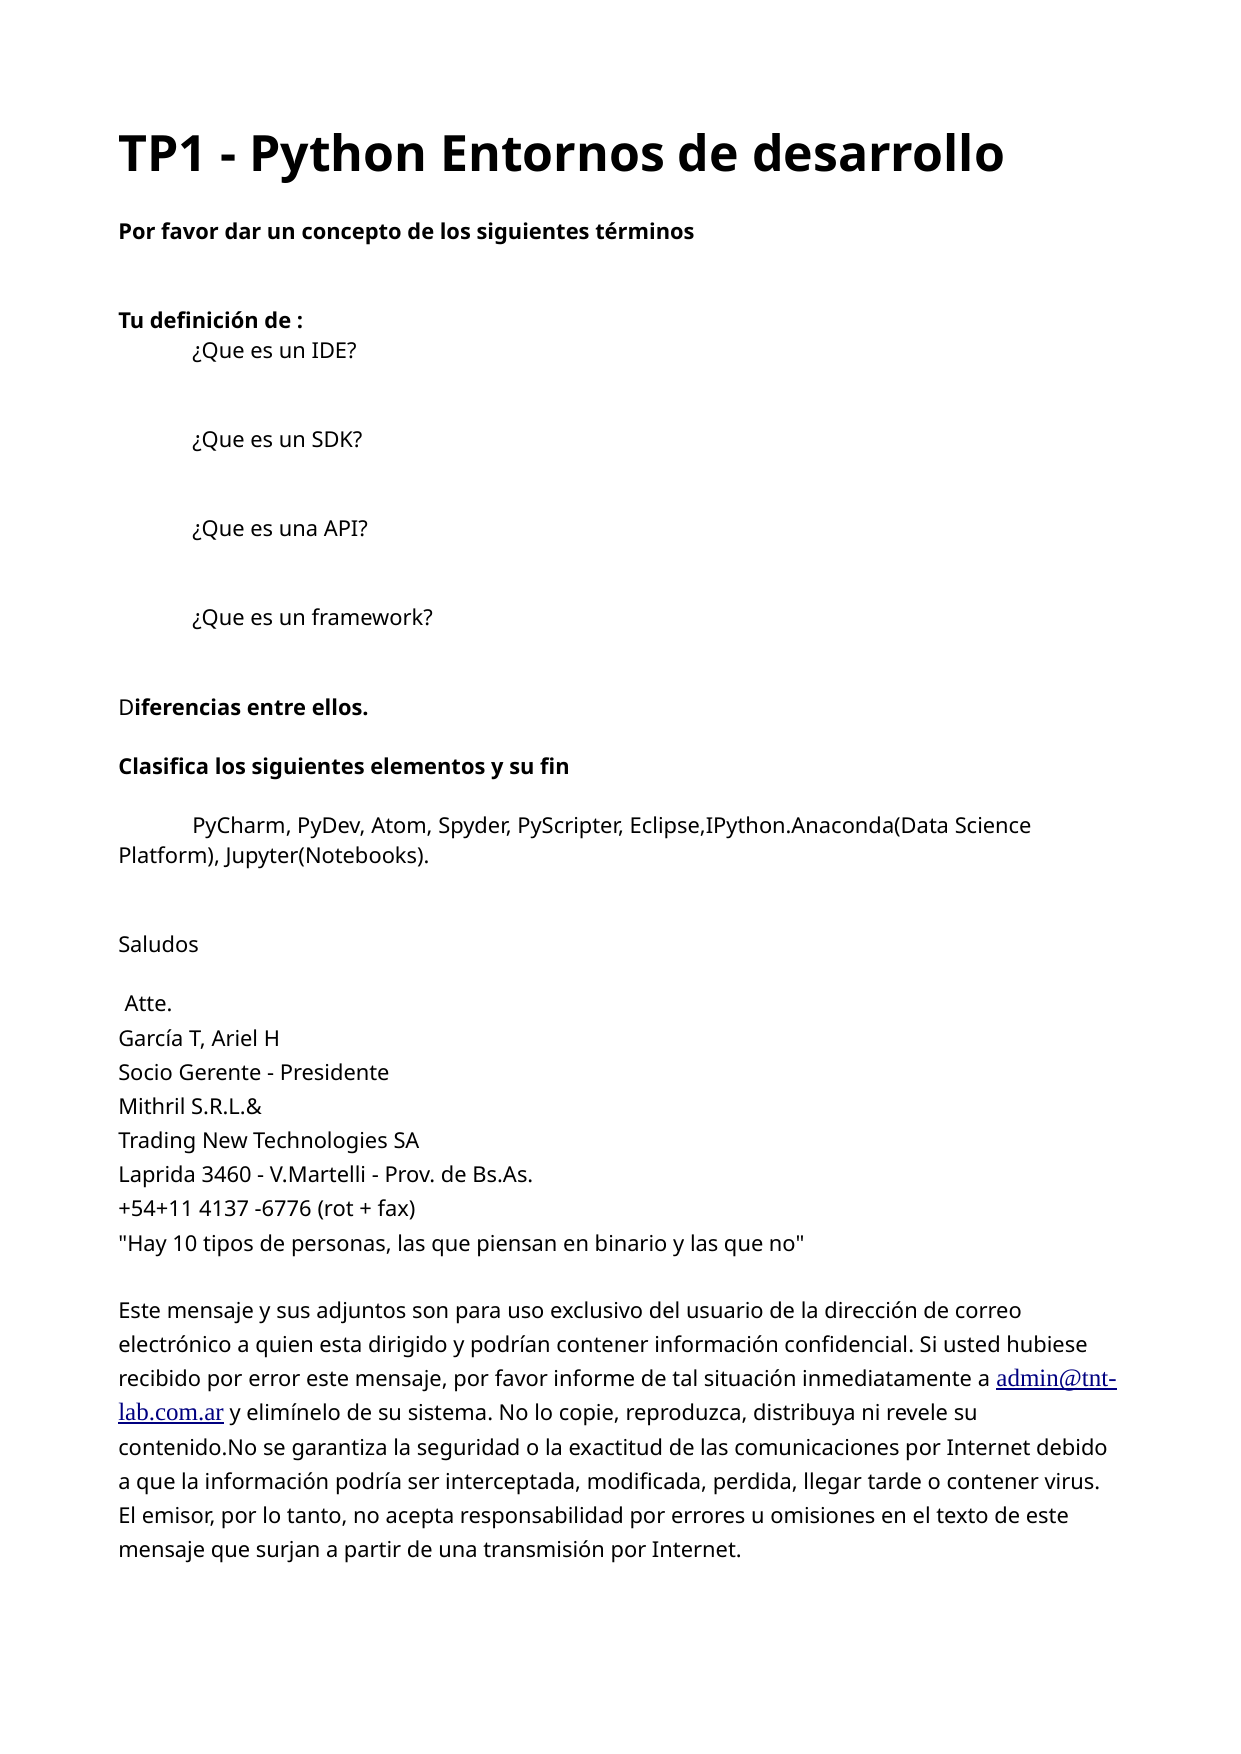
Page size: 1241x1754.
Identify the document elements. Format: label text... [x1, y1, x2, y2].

text Tu definición de : [118, 305, 1122, 335]
text +54+11 4137 -6776 (rot + fax) [118, 1193, 1122, 1223]
text TP1 - Python Entornos de desarrollo [118, 118, 1122, 186]
text García T, Ariel H [118, 1023, 1122, 1052]
text Laprida 3460 - V.Martelli - Prov. de Bs.As. [118, 1159, 1122, 1189]
text Atte. [118, 988, 1122, 1018]
text Por favor dar un concepto de los siguientes términos [118, 216, 1122, 246]
text Trading New Technologies SA [118, 1125, 1122, 1155]
text ¿Que es una API? [192, 483, 1122, 543]
text Saludos [118, 929, 1122, 959]
text ¿Que es un SDK? [192, 394, 1122, 454]
text PyCharm, PyDev, Atom, Spyder, PyScripter, Eclipse,IPython.Anaconda(Data Science Platform), Jupyter(Notebooks). [118, 810, 1122, 900]
text Mithril S.R.L.& [118, 1091, 1122, 1121]
text Este mensaje y sus adjuntos son para uso exclusivo del usuario de la dirección de correo electrónico a quien esta dirigido y podrían contener información confidencial. Si usted hubiese recibido por error este mensaje, por favor informe de tal situación inmediatamente a admin@tnt-lab.com.ar y elimínelo de su sistema. No lo copie, reproduzca, distribuya ni revele su contenido.No se garantiza la seguridad o la exactitud de las comunicaciones por Internet debido a que la información podría ser interceptada, modificada, perdida, llegar tarde o contener virus. El emisor, por lo tanto, no acepta responsabilidad por errores u omisiones en el texto de este mensaje que surjan a partir de una transmisión por Internet. [118, 1295, 1122, 1564]
text Diferencias entre ellos. Clasifica los siguientes elementos y su fin [118, 662, 1122, 781]
text "Hay 10 tipos de personas, las que piensan en binario y las que no" [118, 1228, 1122, 1257]
text ¿Que es un framework? [192, 573, 1122, 632]
text ¿Que es un IDE? [192, 335, 1122, 365]
text Socio Gerente - Presidente [118, 1057, 1122, 1087]
